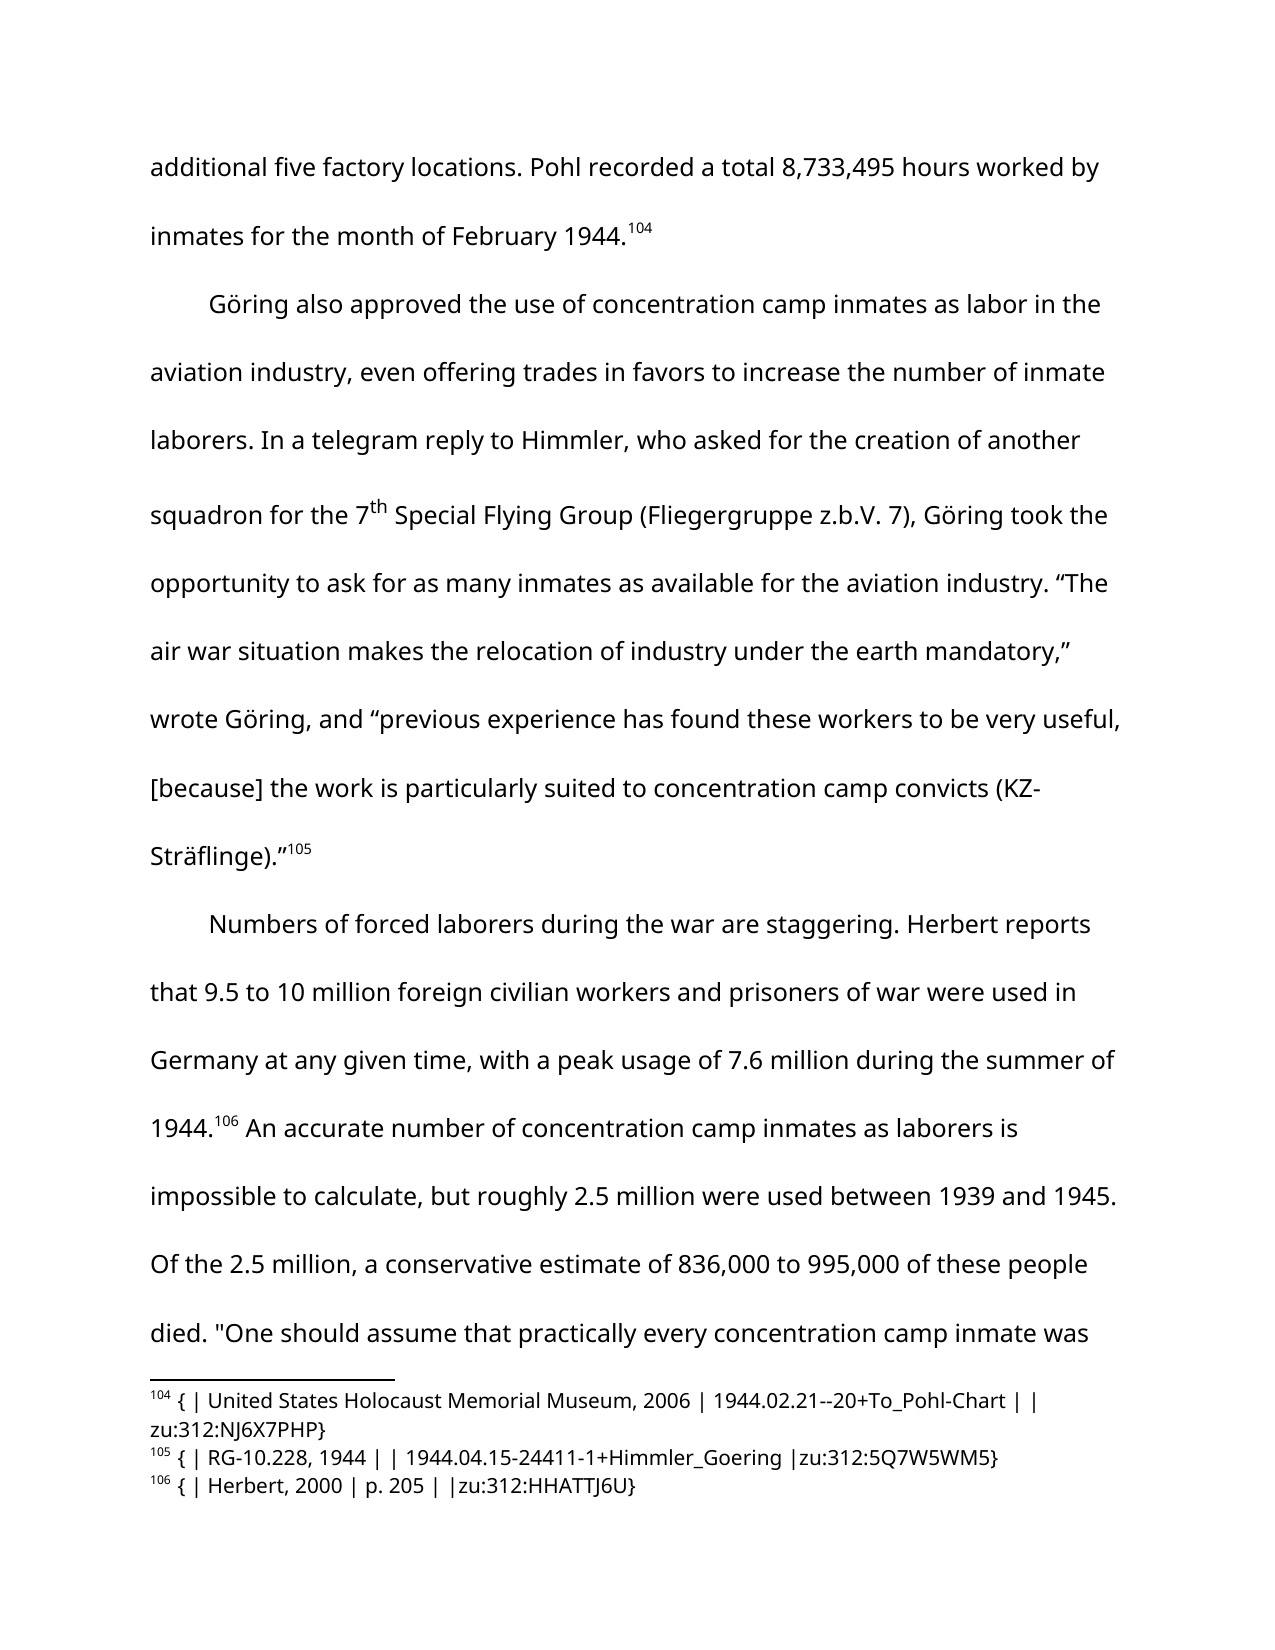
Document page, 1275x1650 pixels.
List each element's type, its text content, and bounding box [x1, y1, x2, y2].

text Göring also approved the use of concentration camp inmates as labor in the aviation industry, even offering trades in favors to increase the number of inmate laborers. In a telegram reply to Himmler, who asked for the creation of another squadron for the 7th Special Flying Group (Fliegergruppe z.b.V. 7), Göring took the opportunity to ask for as many inmates as available for the aviation industry. “The air war situation makes the relocation of industry under the earth mandatory,” wrote Göring, and “previous experience has found these workers to be very useful, [because] the work is particularly suited to concentration camp convicts (KZ-Sträflinge).” [150, 286, 1125, 872]
text Numbers of forced laborers during the war are staggering. Herbert reports that 9.5 to 10 million foreign civilian workers and prisoners of war were used in Germany at any given time, with a peak usage of 7.6 million during the summer of 1944. An accurate number of concentration camp inmates as laborers is impossible to calculate, but roughly 2.5 million were used between 1939 and 1945. Of the 2.5 million, a conservative estimate of 836,000 to 995,000 of these people died. "One should assume that practically every concentration camp inmate was [150, 906, 1125, 1349]
text { | Herbert, 2000 | p. 205 | |zu:312:HHATTJ6U} [150, 1472, 1125, 1500]
text additional five factory locations. Pohl recorded a total 8,733,495 hours worked by inmates for the month of February 1944. [150, 150, 1125, 252]
text { | RG-10.228, 1944 | | 1944.04.15-24411-1+Himmler_Goering |zu:312:5Q7W5WM5} [150, 1443, 1125, 1472]
text { | United States Holocaust Memorial Museum, 2006 | 1944.02.21--20+To_Pohl-Chart | |zu:312:NJ6X7PHP} [150, 1386, 1125, 1443]
